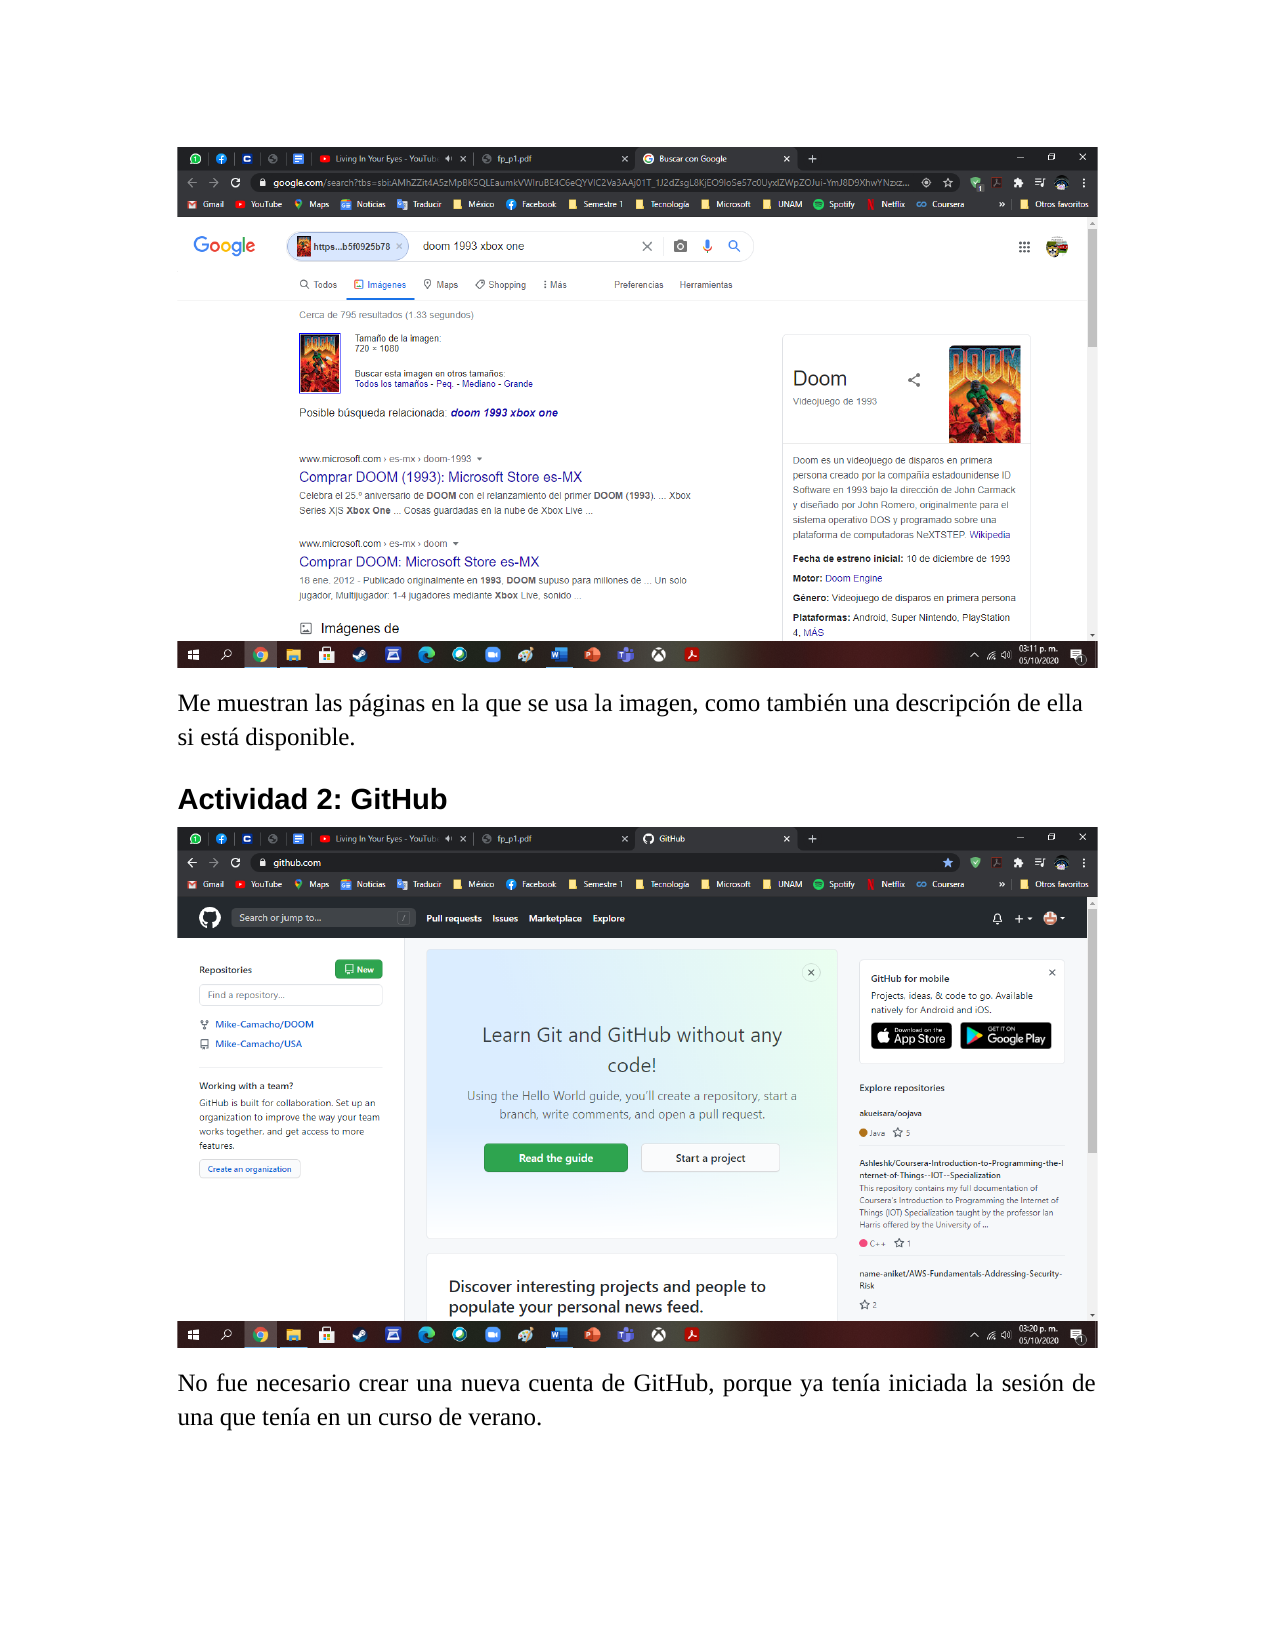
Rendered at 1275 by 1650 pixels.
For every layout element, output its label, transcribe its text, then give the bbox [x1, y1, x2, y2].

subtitle Actividad 2: GitHub [177, 782, 1098, 815]
picture [177, 827, 1098, 1348]
picture [177, 147, 1098, 668]
text No fue necesario crear una nueva cuenta de GitHub, porque ya tenía iniciada la sesión de una que tenía en un curso de verano. [177, 1368, 1098, 1431]
text Me muestran las páginas en la que se usa la imagen, como también una descripción de ella si está disponible. [177, 688, 1098, 751]
